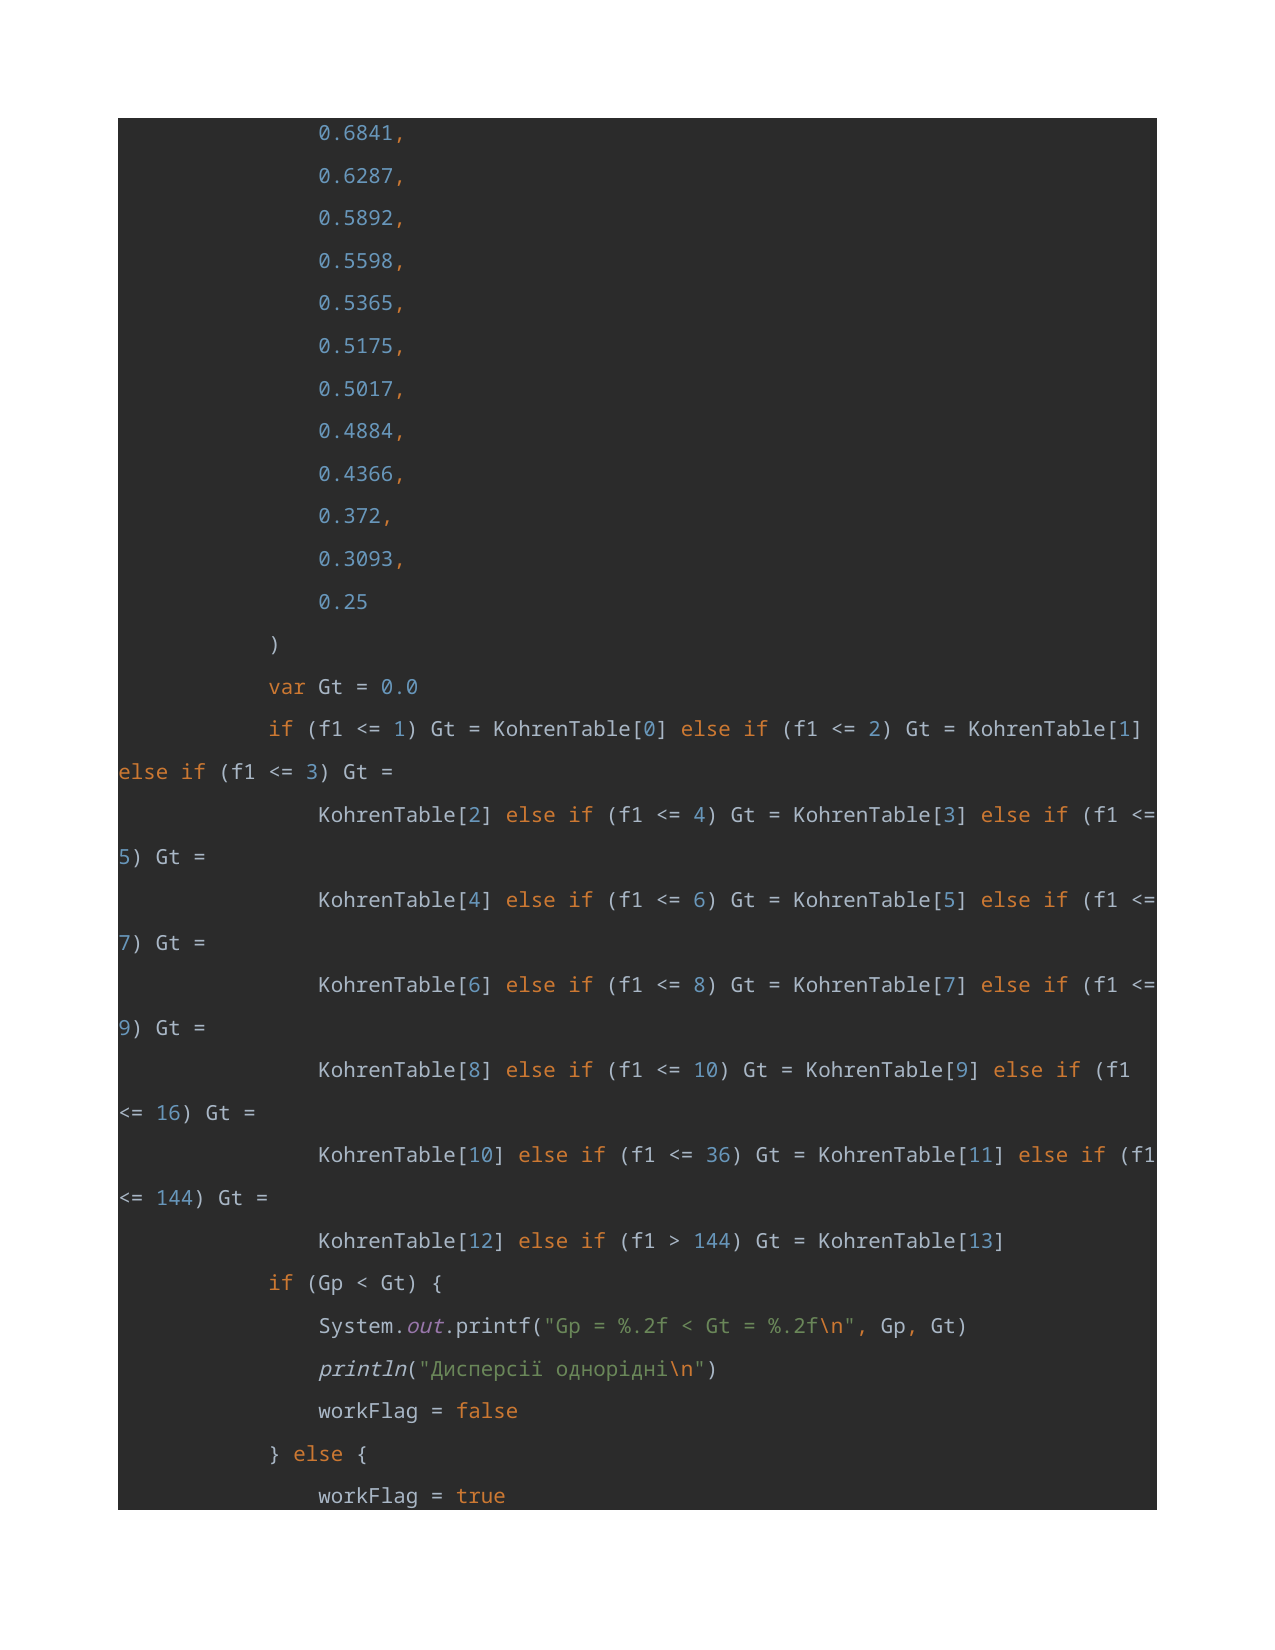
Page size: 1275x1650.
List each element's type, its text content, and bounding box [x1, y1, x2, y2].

text 0.6841, 0.6287, 0.5892, 0.5598, 0.5365, 0.5175, 0.5017, 0.4884, 0.4366, 0.372, 0.3093, 0.25 ) var Gt = 0.0 if (f1 <= 1) Gt = KohrenTable[0] else if (f1 <= 2) Gt = KohrenTable[1] else if (f1 <= 3) Gt = KohrenTable[2] else if (f1 <= 4) Gt = KohrenTable[3] else if (f1 <= 5) Gt = KohrenTable[4] else if (f1 <= 6) Gt = KohrenTable[5] else if (f1 <= 7) Gt = KohrenTable[6] else if (f1 <= 8) Gt = KohrenTable[7] else if (f1 <= 9) Gt = KohrenTable[8] else if (f1 <= 10) Gt = KohrenTable[9] else if (f1 <= 16) Gt = KohrenTable[10] else if (f1 <= 36) Gt = KohrenTable[11] else if (f1 <= 144) Gt = KohrenTable[12] else if (f1 > 144) Gt = KohrenTable[13] if (Gp < Gt) { System.out.printf("Gp = %.2f < Gt = %.2f\n", Gp, Gt) println("Дисперсії однорідні\n") workFlag = false } else { workFlag = true [118, 118, 1157, 1510]
